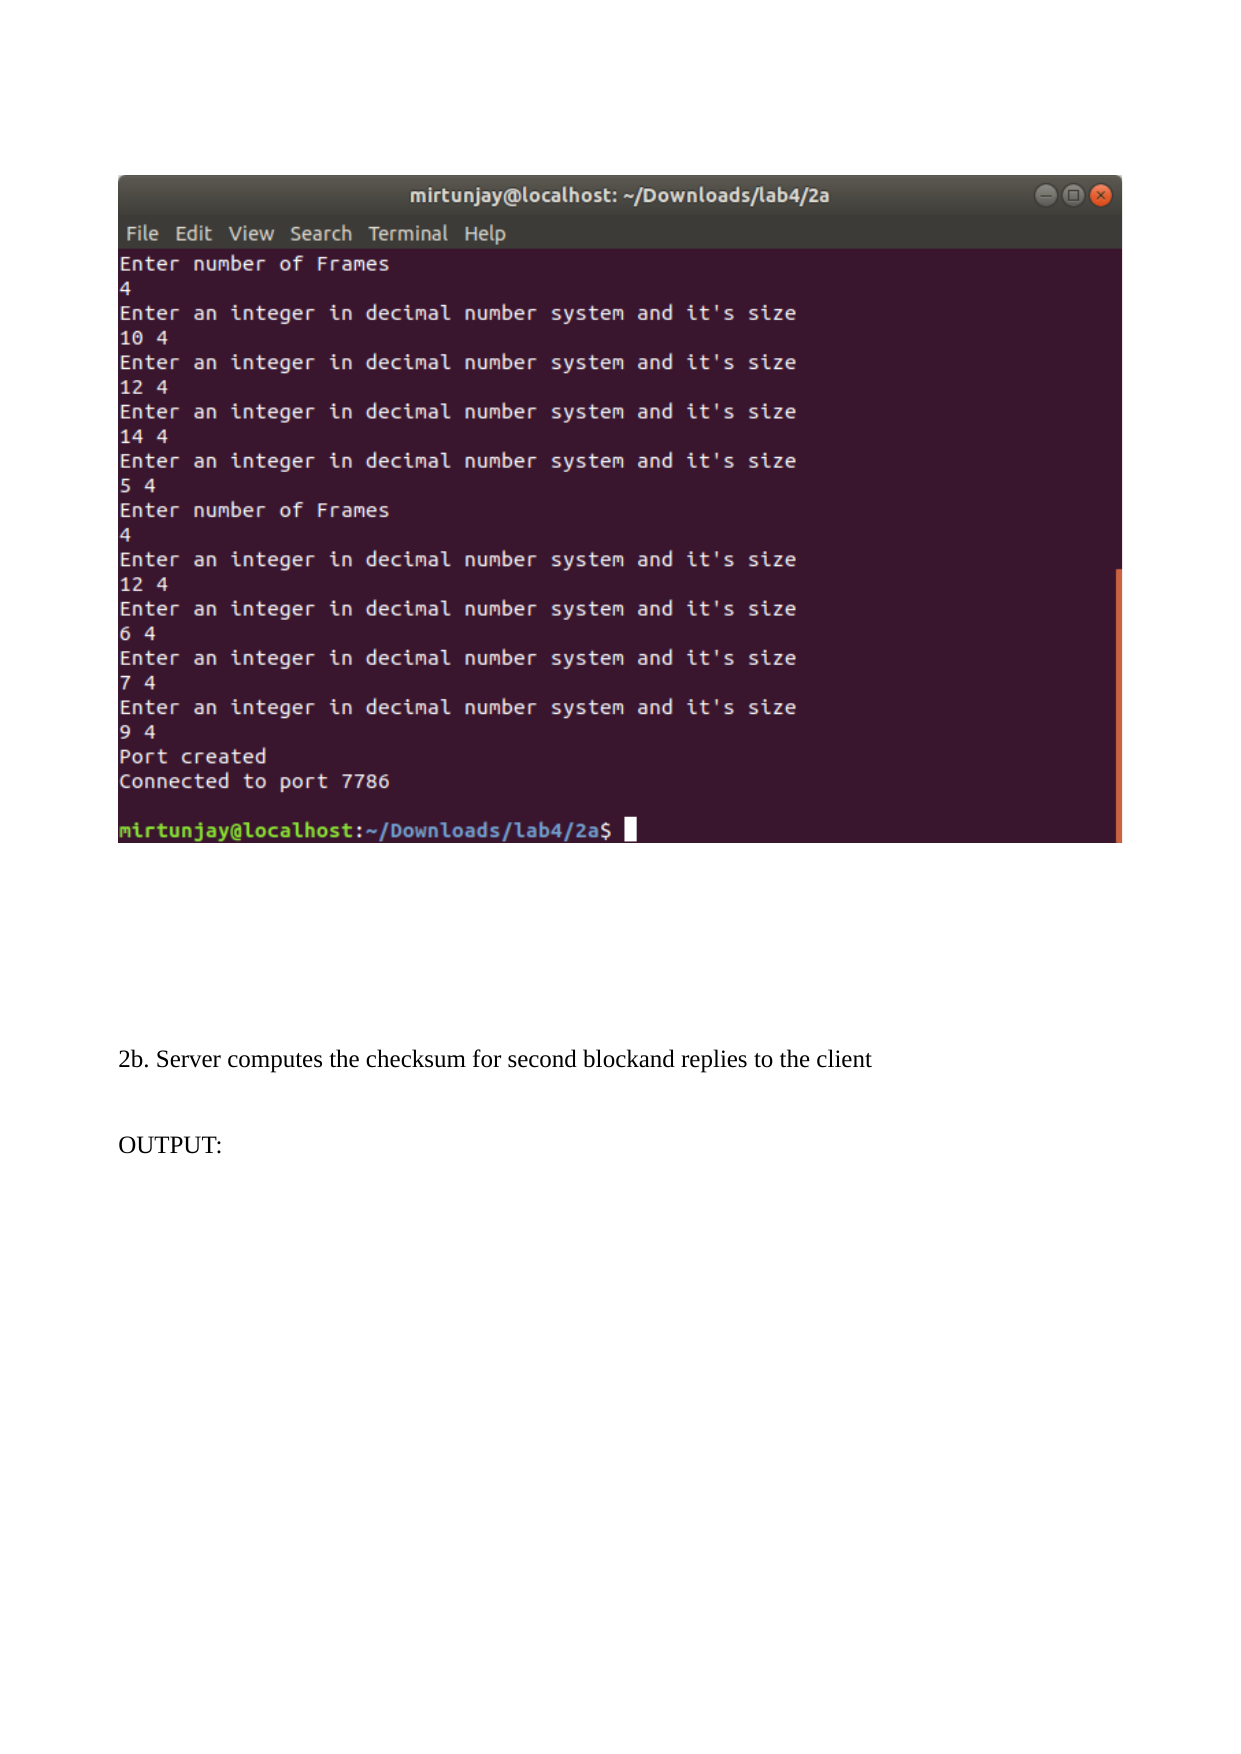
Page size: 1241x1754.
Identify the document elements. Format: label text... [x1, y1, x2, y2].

text OUTPUT: [118, 1131, 1122, 1159]
text 2b. Server computes the checksum for second blockand replies to the client [118, 1044, 1122, 1073]
picture [118, 175, 1123, 843]
